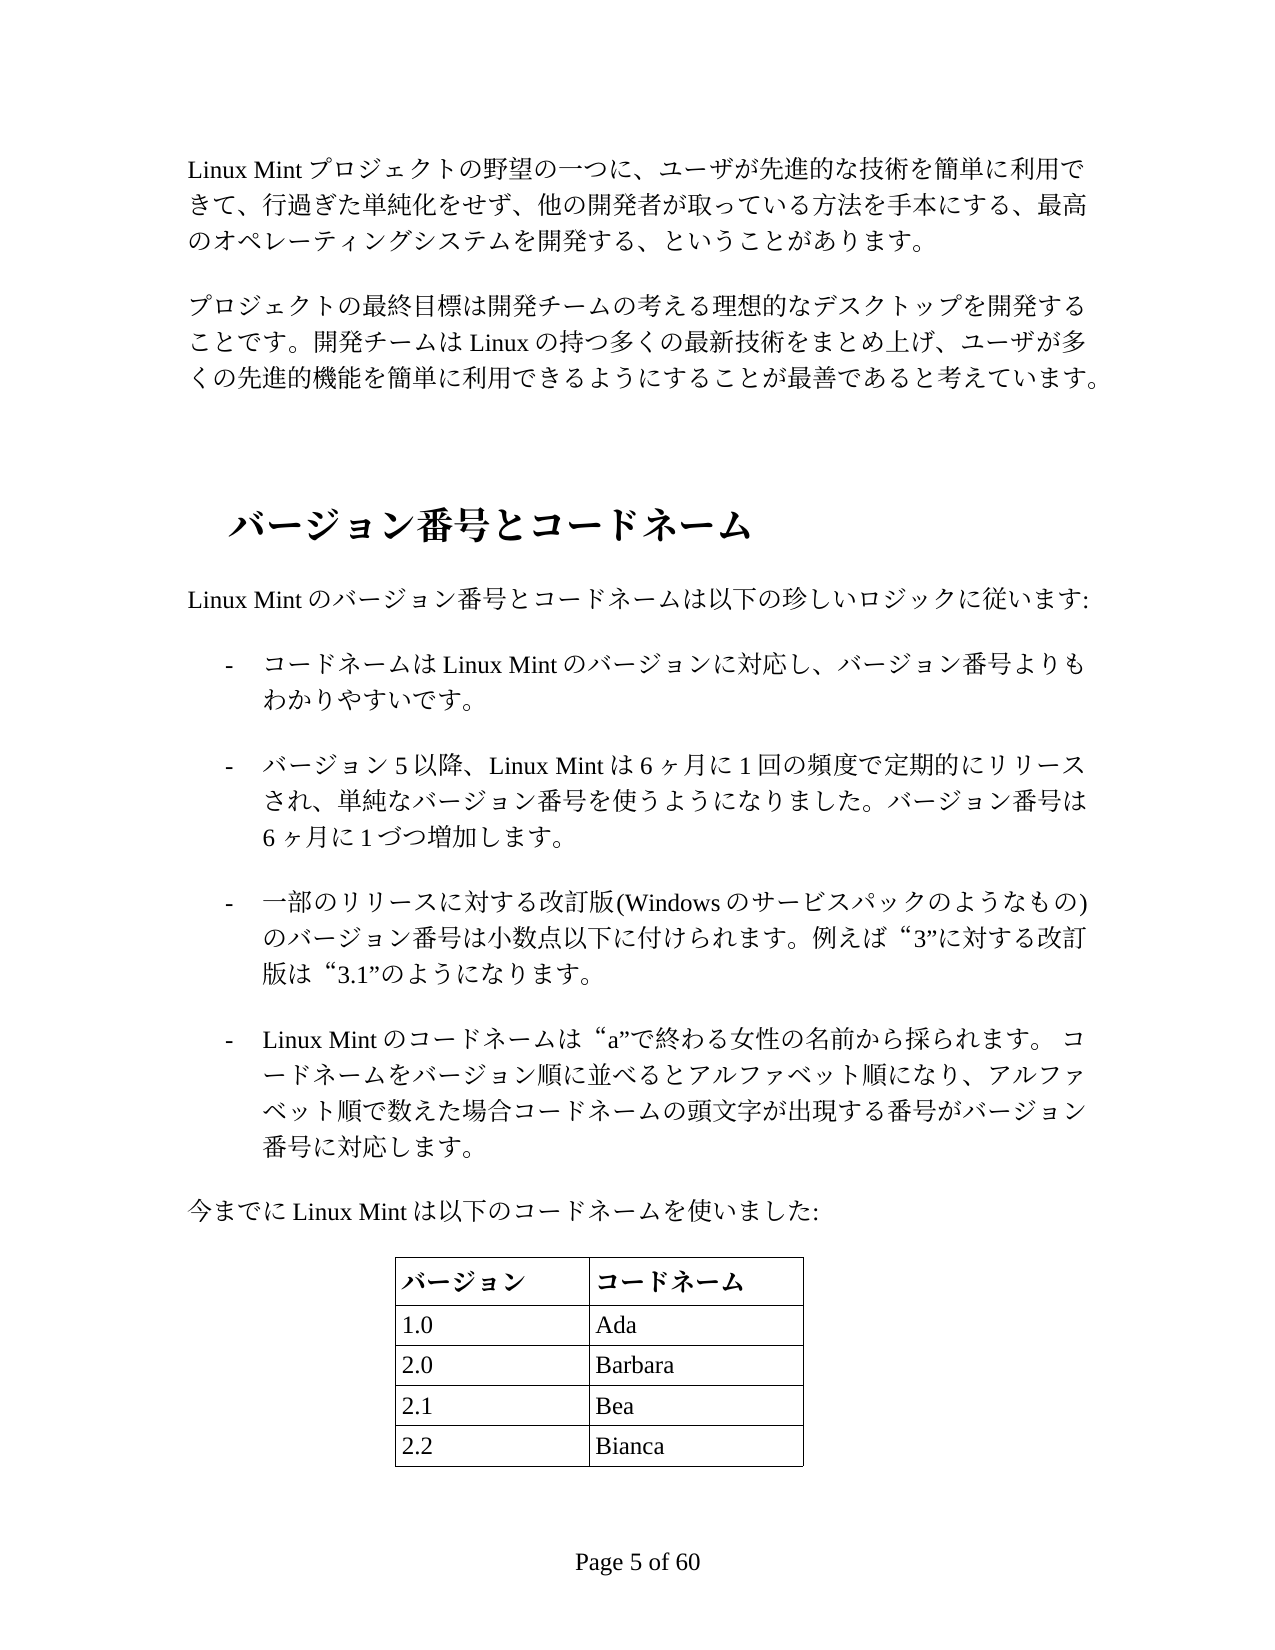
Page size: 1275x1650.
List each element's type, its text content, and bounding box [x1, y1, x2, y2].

table_cell Ada [590, 1306, 803, 1345]
table_cell Barbara [590, 1346, 803, 1385]
list バージョン5以降、Linux Mintは6ヶ月に1回の頻度で定期的にリリースされ、単純なバージョン番号を使うようになりました。バージョン番号は6ヶ月に1づつ増加します。 [225, 745, 1087, 853]
text 今までにLinux Mintは以下のコードネームを使いました: [187, 1192, 1087, 1228]
table_cell 2.1 [396, 1386, 589, 1425]
text プロジェクトの最終目標は開発チームの考える理想的なデスクトップを開発することです。開発チームはLinuxの持つ多くの最新技術をまとめ上げ、ユーザが多くの先進的機能を簡単に利用できるようにすることが最善であると考えています。 [187, 287, 1087, 395]
subtitle バージョン番号とコードネーム [187, 496, 1087, 550]
table_cell 2.2 [396, 1426, 589, 1466]
table_cell 1.0 [396, 1306, 589, 1345]
list コードネームはLinux Mintのバージョンに対応し、バージョン番号よりもわかりやすいです。 [225, 644, 1087, 716]
table_header バージョン [396, 1258, 589, 1304]
text Linux Mintプロジェクトの野望の一つに、ユーザが先進的な技術を簡単に利用できて、行過ぎた単純化をせず、他の開発者が取っている方法を手本にする、最高のオペレーティングシステムを開発する、ということがあります。 [187, 150, 1087, 258]
table_header コードネーム [590, 1258, 803, 1304]
list Linux Mintのコードネームは“a”で終わる女性の名前から採られます。 コードネームをバージョン順に並べるとアルファベット順になり、アルファベット順で数えた場合コードネームの頭文字が出現する番号がバージョン番号に対応します。 [225, 1019, 1087, 1163]
table_cell 2.0 [396, 1346, 589, 1385]
list 一部のリリースに対する改訂版(Windowsのサービスパックのようなもの)のバージョン番号は小数点以下に付けられます。例えば“3”に対する改訂版は“3.1”のようになります。 [225, 882, 1087, 990]
table_cell Bea [590, 1386, 803, 1425]
table_cell Bianca [590, 1426, 803, 1466]
